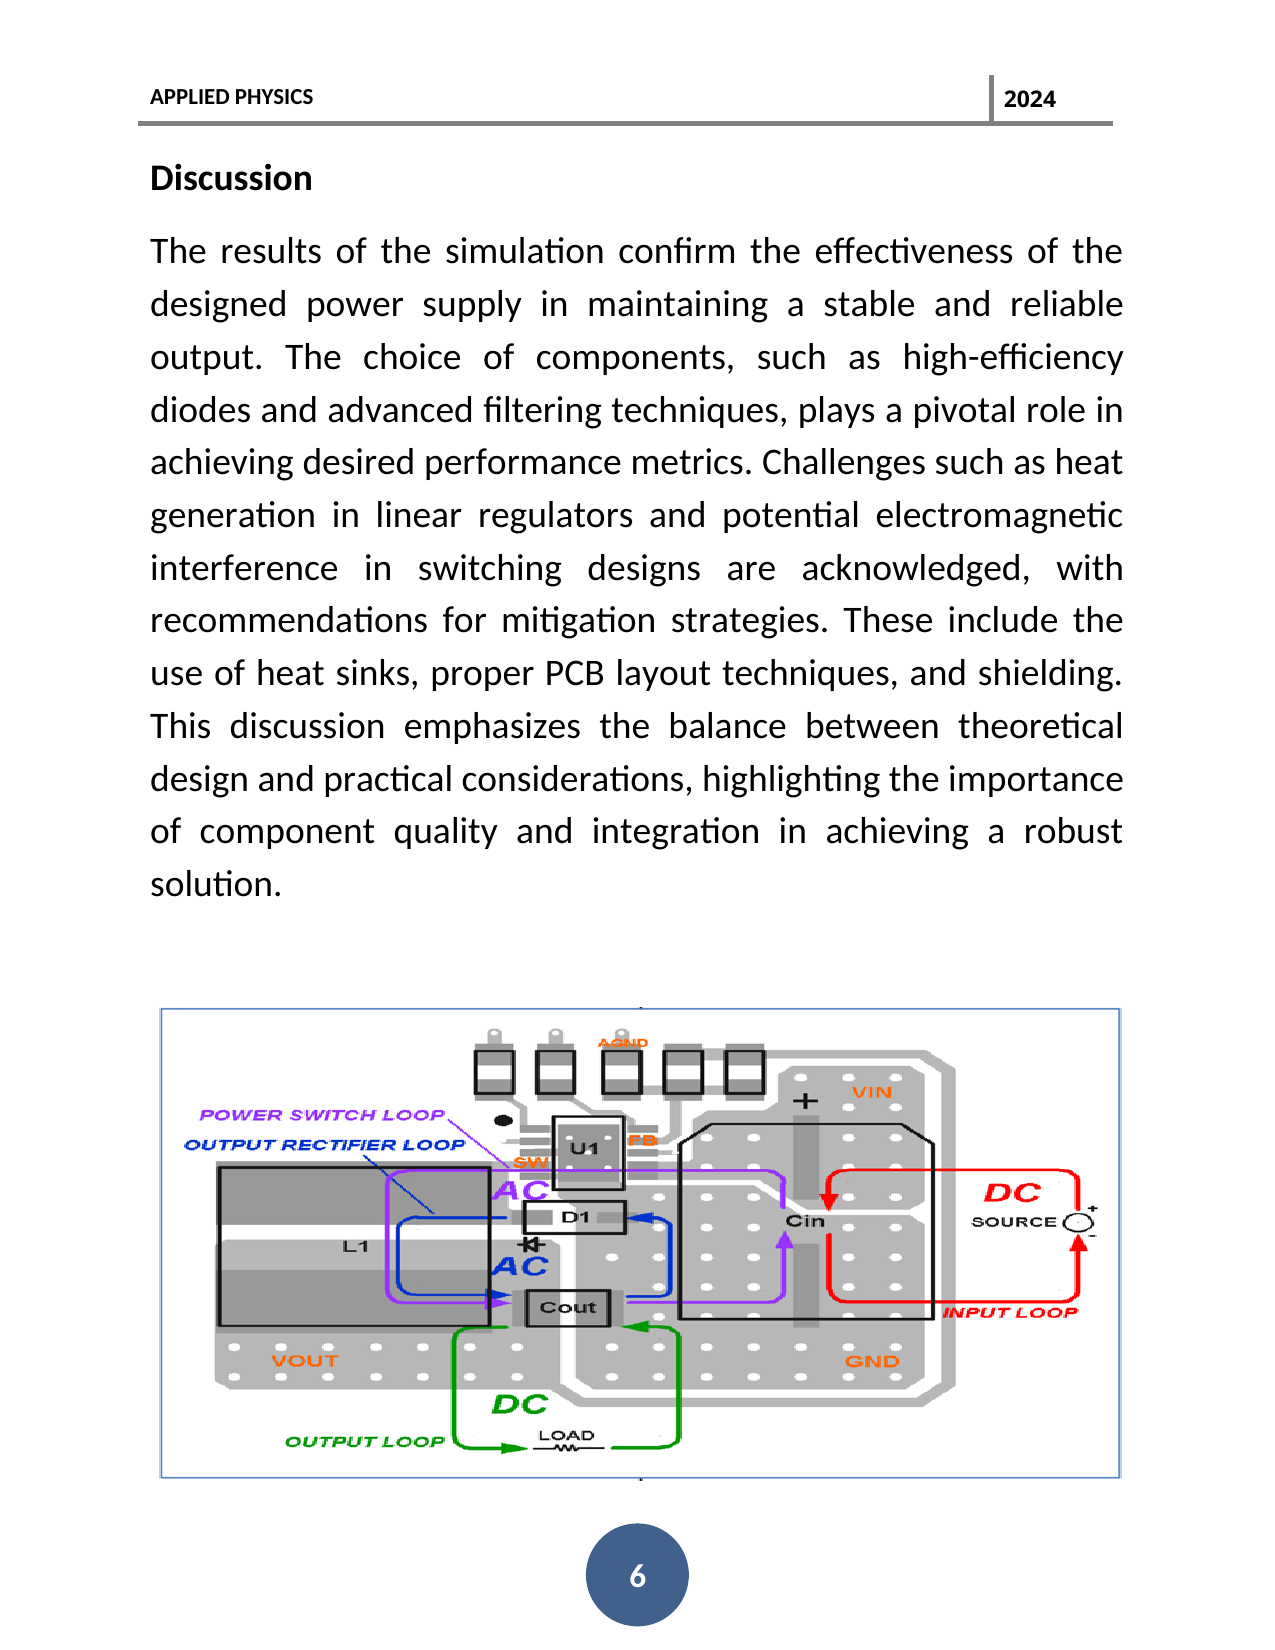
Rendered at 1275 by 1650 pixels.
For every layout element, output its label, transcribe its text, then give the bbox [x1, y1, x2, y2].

text The results of the simulation confirm the effectiveness of the designed power supply in maintaining a stable and reliable output. The choice of components, such as high-efficiency diodes and advanced filtering techniques, plays a pivotal role in achieving desired performance metrics. Challenges such as heat generation in linear regulators and potential electromagnetic interference in switching designs are acknowledged, with recommendations for mitigation strategies. These include the use of heat sinks, proper PCB layout techniques, and shielding. This discussion emphasizes the balance between theoretical design and practical considerations, highlighting the importance of component quality and integration in achieving a robust solution. [150, 227, 1125, 906]
text Discussion [150, 154, 1125, 200]
picture [150, 1007, 1125, 1481]
